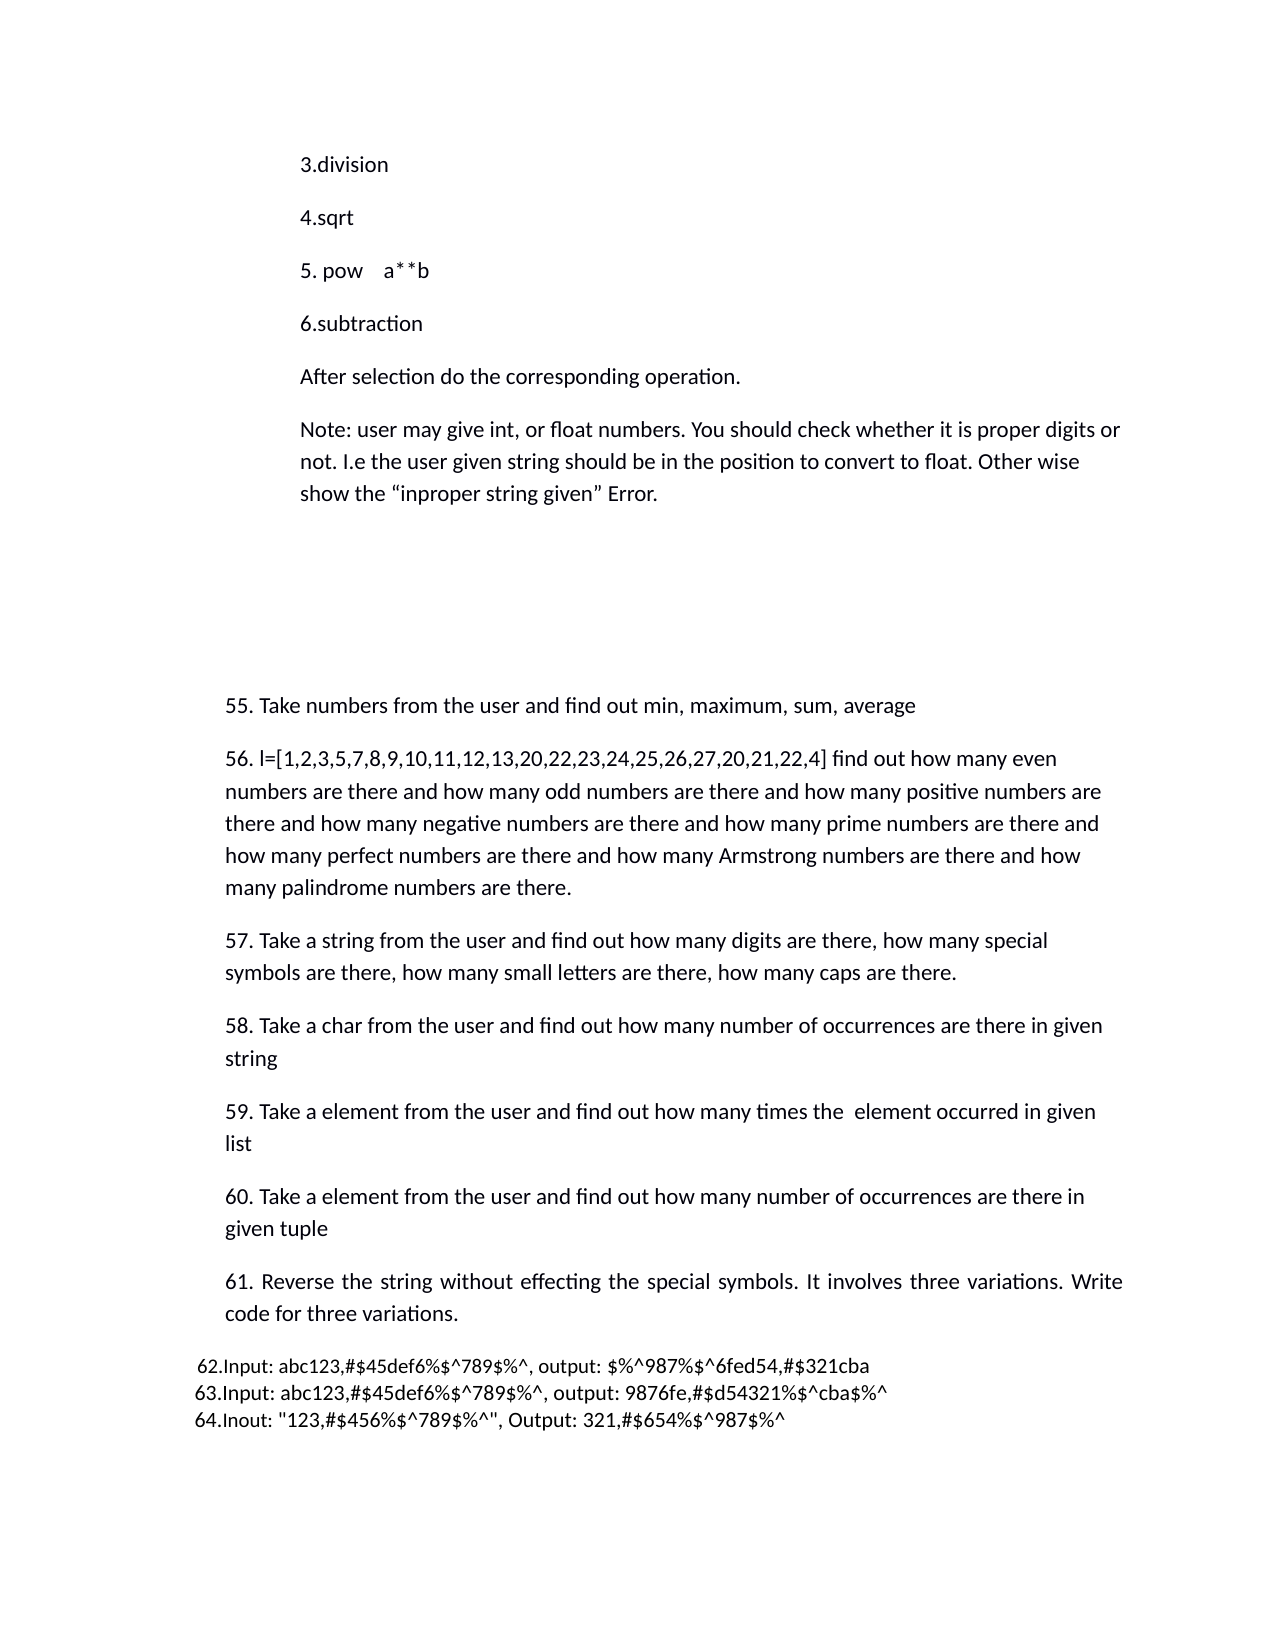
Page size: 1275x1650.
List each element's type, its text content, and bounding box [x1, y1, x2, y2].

list 4.sqrt [300, 203, 1125, 231]
text 63.Input: abc123,#$45def6%$^789$%^, output: 9876fe,#$d54321%$^cba$%^ [150, 1379, 1125, 1406]
list 3.division [300, 150, 1125, 178]
list 57. Take a string from the user and find out how many digits are there, how many special symbols are there, how many small letters are there, how many caps are there. [225, 926, 1125, 987]
list 56. l=[1,2,3,5,7,8,9,10,11,12,13,20,22,23,24,25,26,27,20,21,22,4] find out how many even numbers are there and how many odd numbers are there and how many positive numbers are there and how many negative numbers are there and how many prime numbers are there and how many perfect numbers are there and how many Armstrong numbers are there and how many palindrome numbers are there. [225, 744, 1125, 901]
list 5. pow a**b [300, 256, 1125, 284]
text 62.Input: abc123,#$45def6%$^789$%^, output: $%^987%$^6fed54,#$321cba [150, 1352, 1125, 1379]
list 59. Take a element from the user and find out how many times the element occurred in given list [225, 1097, 1125, 1157]
list After selection do the corresponding operation. [300, 362, 1125, 390]
list 55. Take numbers from the user and find out min, maximum, sum, average [225, 692, 1125, 719]
list 58. Take a char from the user and find out how many number of occurrences are there in given string [225, 1012, 1125, 1072]
text 64.Inout: "123,#$456%$^789$%^", Output: 321,#$654%$^987$%^ [150, 1406, 1125, 1432]
list 61. Reverse the string without effecting the special symbols. It involves three variations. Write code for three variations. [225, 1267, 1125, 1327]
list 6.subtraction [300, 309, 1125, 337]
list Note: user may give int, or float numbers. You should check whether it is proper digits or not. I.e the user given string should be in the position to convert to float. Other wise show the “inproper string given” Error. [300, 415, 1125, 507]
list 60. Take a element from the user and find out how many number of occurrences are there in given tuple [225, 1182, 1125, 1242]
